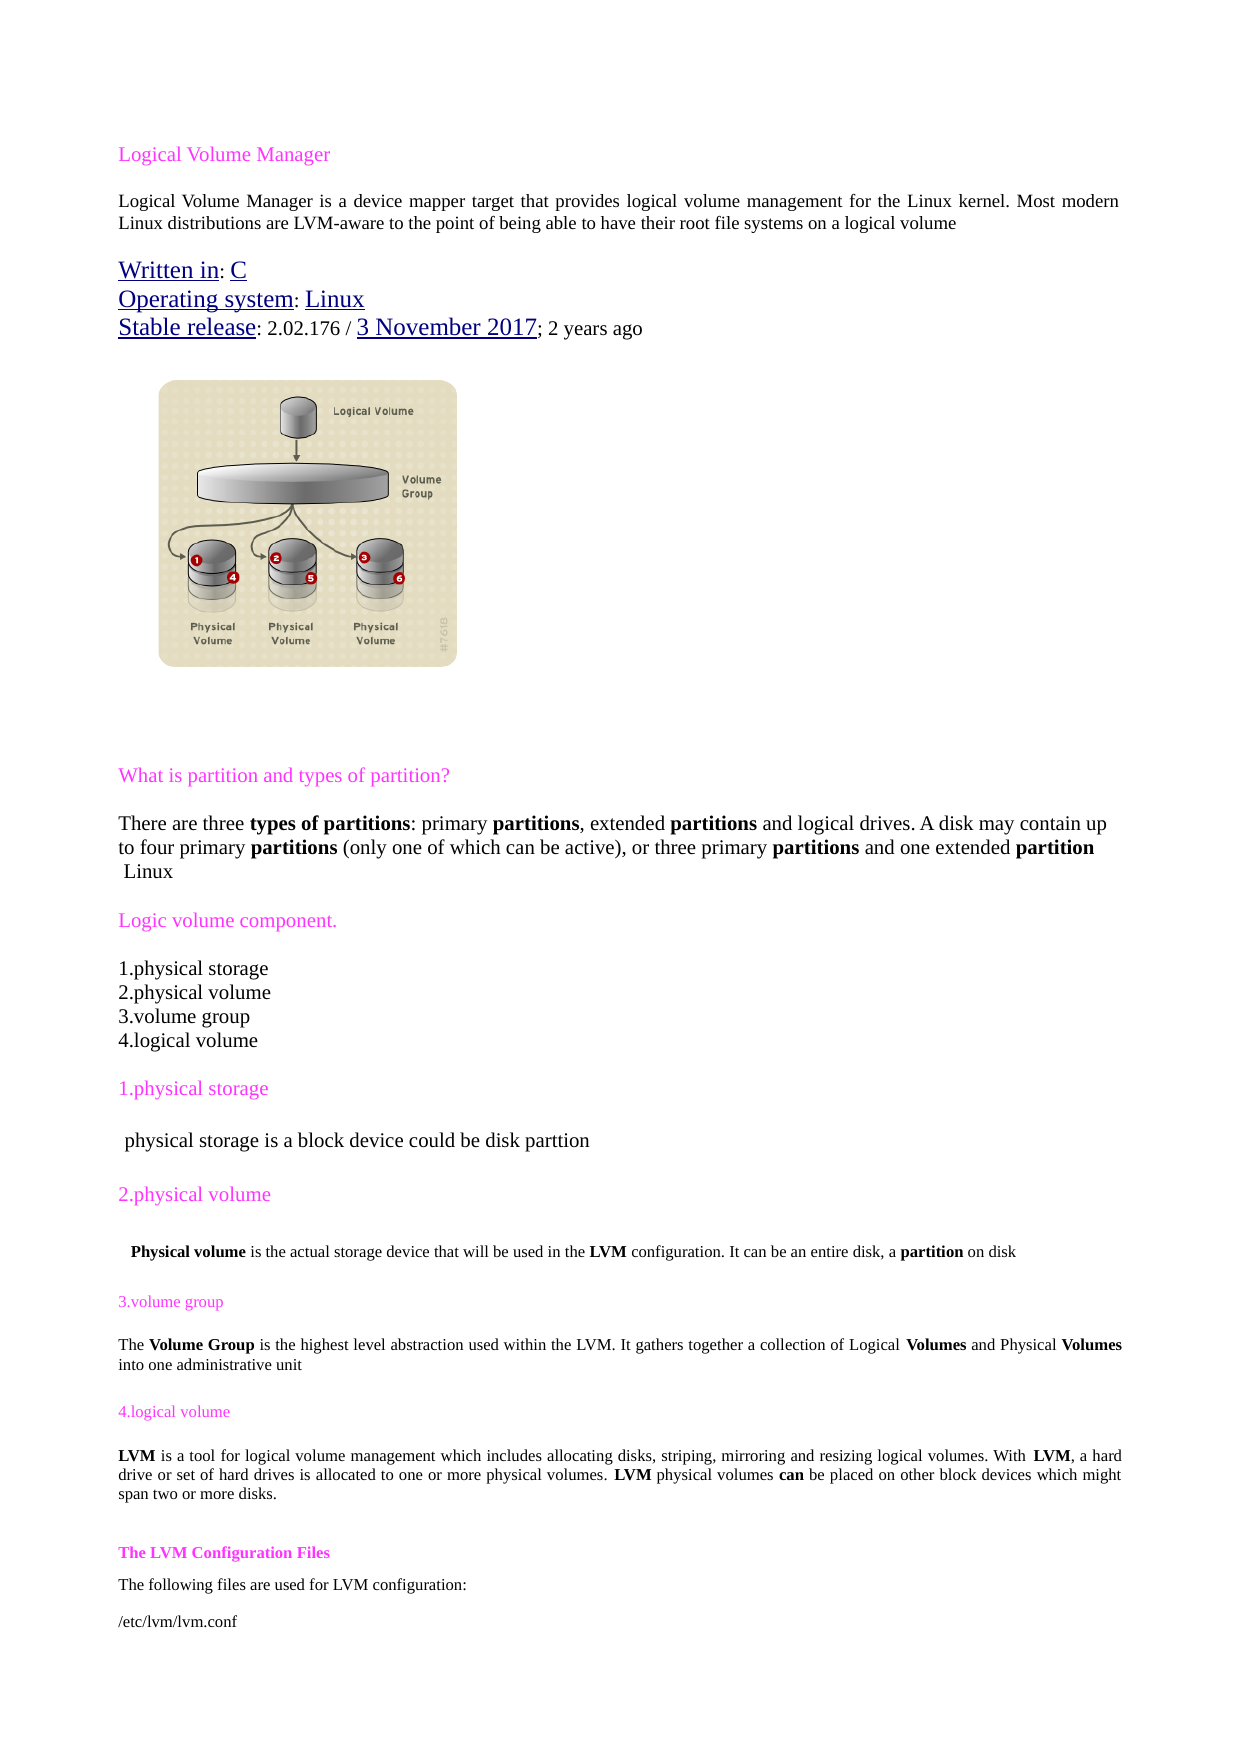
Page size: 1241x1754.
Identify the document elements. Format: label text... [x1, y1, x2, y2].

text Operating system: Linux [118, 284, 1122, 312]
text 1.physical storage [118, 1076, 1122, 1100]
text physical storage is a block device could be disk parttion [118, 1124, 1122, 1153]
subtitle The LVM Configuration Files [118, 1543, 1122, 1562]
subtitle /etc/lvm/lvm.conf [118, 1612, 1122, 1631]
text 2.physical volume [118, 1182, 1122, 1206]
text Written in: C [118, 255, 1122, 284]
text The following files are used for LVM configuration: [118, 1574, 1122, 1594]
text What is partition and types of partition? [118, 763, 1122, 787]
text 3.volume group [118, 1004, 1122, 1028]
text 4.logical volume [118, 1028, 1122, 1052]
text Logical Volume Manager is a device mapper target that provides logical volume management for the Linux kernel. Most modern Linux distributions are LVM-aware to the point of being able to have their root file systems on a logical volume [118, 190, 1122, 233]
text 4.logical volume [118, 1402, 1122, 1421]
text There are three types of partitions: primary partitions, extended partitions and logical drives. A disk may contain up to four primary partitions (only one of which can be active), or three primary partitions and one extended partition [118, 811, 1122, 859]
picture [158, 380, 457, 667]
text 1.physical storage [118, 956, 1122, 980]
text The Volume Group is the highest level abstraction used within the LVM. It gathers together a collection of Logical Volumes and Physical Volumes into one administrative unit [118, 1335, 1122, 1373]
text Stable release: 2.02.176 / 3 November 2017; 2 years ago [118, 312, 1122, 341]
text Logic volume component. [118, 907, 1122, 932]
text Linux [118, 859, 1122, 883]
text 2.physical volume [118, 980, 1122, 1004]
text LVM is a tool for logical volume management which includes allocating disks, striping, mirroring and resizing logical volumes. With LVM, a hard drive or set of hard drives is allocated to one or more physical volumes. LVM physical volumes can be placed on other block devices which might span two or more disks. [118, 1445, 1122, 1503]
text Logical Volume Manager [118, 142, 1122, 166]
text Physical volume is the actual storage device that will be used in the LVM configuration. It can be an entire disk, a partition on disk [118, 1234, 1122, 1263]
text 3.volume group [118, 1292, 1122, 1311]
